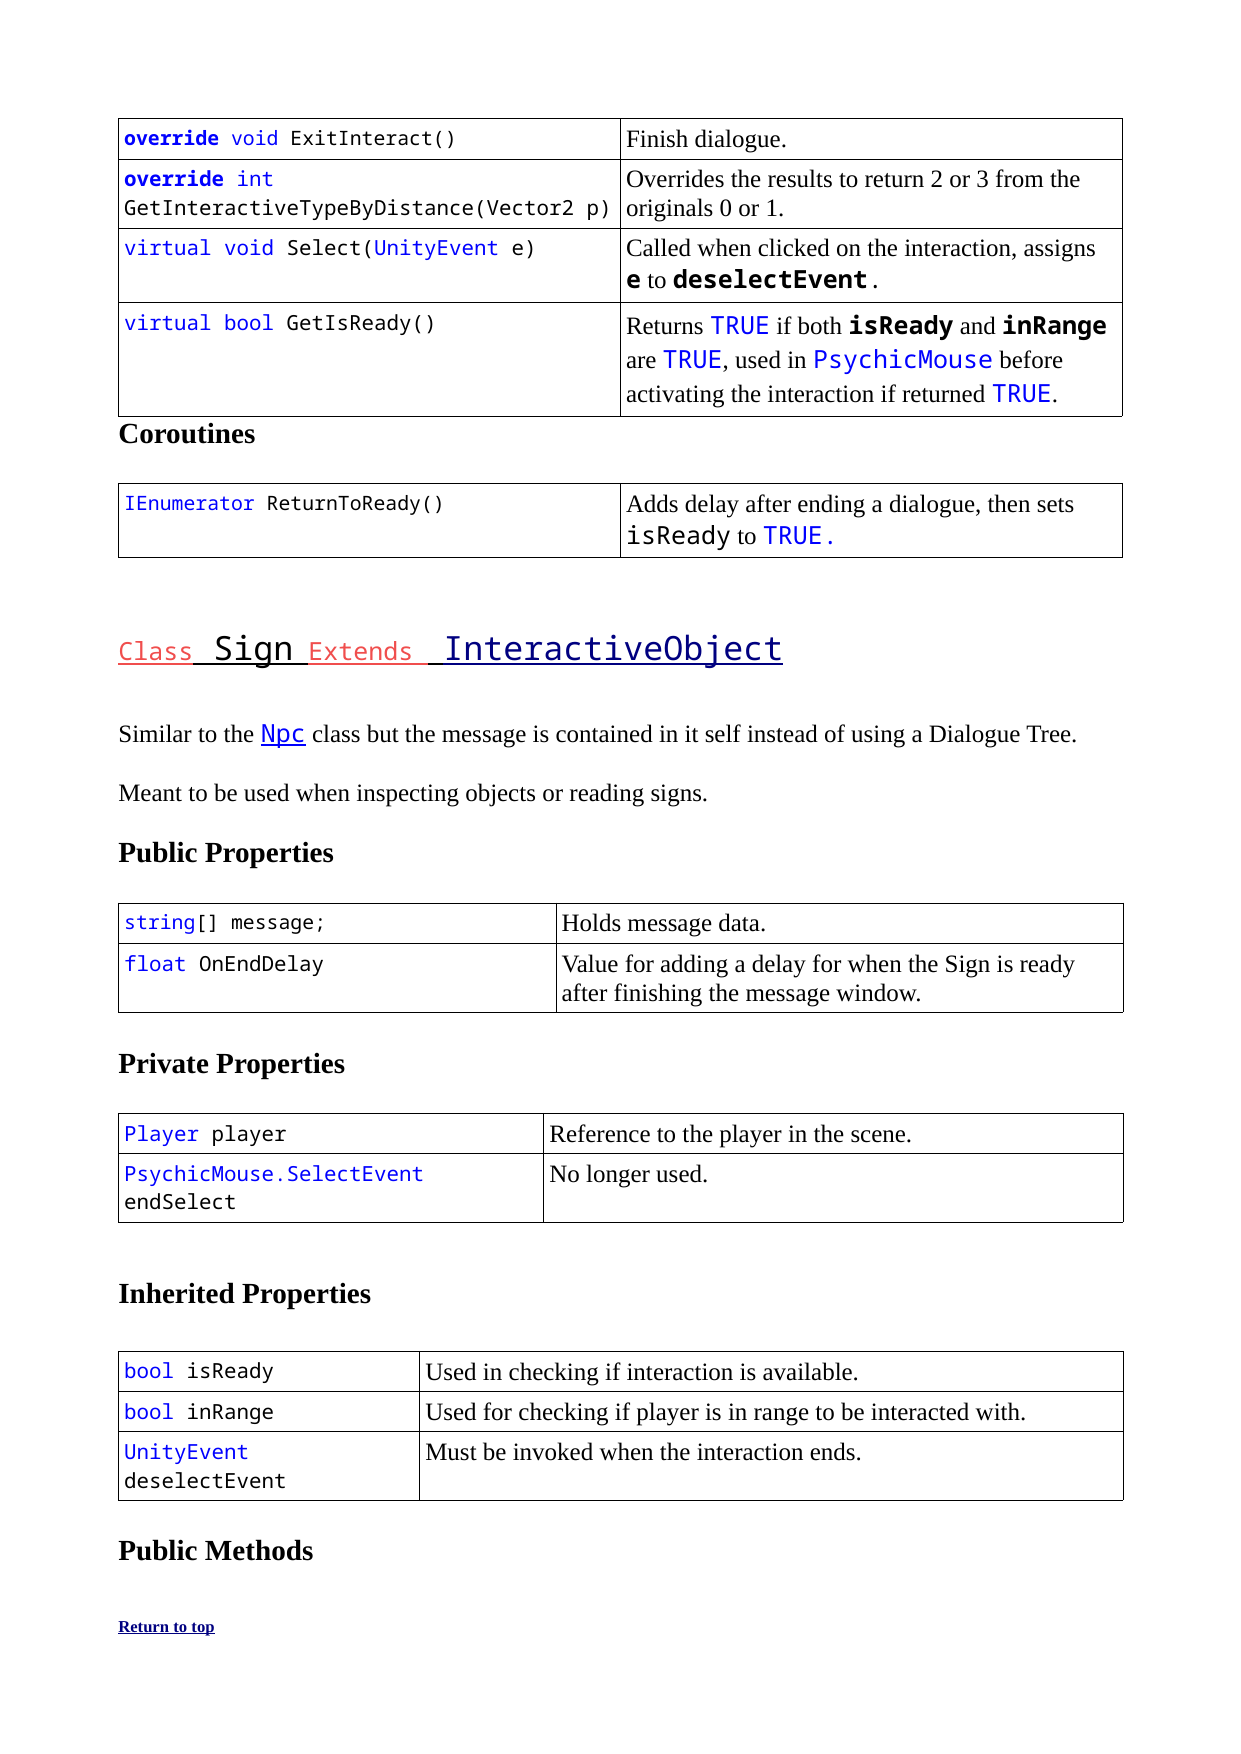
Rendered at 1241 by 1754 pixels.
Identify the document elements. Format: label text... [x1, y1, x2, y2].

table_header bool isReady [119, 1352, 419, 1391]
table_header Player player [119, 1114, 543, 1153]
table_cell Returns TRUE if both isReady and inRange are TRUE, used in PsychicMouse before activating the interaction if returned TRUE. [621, 303, 1122, 416]
text Meant to be used when inspecting objects or reading signs. [118, 778, 1122, 807]
table_cell override void ExitInteract() [119, 119, 620, 158]
subtitle Inherited Properties [118, 1276, 1122, 1309]
table_cell Value for adding a delay for when the Sign is ready after finishing the message window. [557, 944, 1123, 1012]
table_cell PsychicMouse.SelectEvent endSelect [119, 1154, 543, 1222]
text Class Sign Extends InteractiveObject [118, 624, 1122, 670]
table_cell override int GetInteractiveTypeByDistance(Vector2 p) [119, 160, 620, 227]
table_cell float OnEndDelay [119, 944, 556, 1012]
text Public Methods [118, 1533, 1122, 1567]
table_cell Overrides the results to return 2 or 3 from the originals 0 or 1. [621, 160, 1122, 227]
table_header Holds message data. [557, 904, 1123, 943]
table_cell Finish dialogue. [621, 119, 1122, 158]
text Similar to the Npc class but the message is contained in it self instead of using a Dialogue Tree. [118, 715, 1122, 749]
table_cell virtual bool GetIsReady() [119, 303, 620, 416]
table_cell Must be invoked when the interaction ends. [420, 1432, 1123, 1500]
text Public Properties [118, 836, 1122, 869]
table_header Adds delay after ending a dialogue, then sets isReady to TRUE. [621, 484, 1122, 557]
table_cell No longer used. [544, 1154, 1123, 1222]
table_cell bool inRange [119, 1392, 419, 1431]
table_header Reference to the player in the scene. [544, 1114, 1123, 1153]
text Coroutines [118, 417, 1122, 449]
table_header string[] message; [119, 904, 556, 943]
table_cell UnityEvent deselectEvent [119, 1432, 419, 1500]
table_header Used in checking if interaction is available. [420, 1352, 1123, 1391]
table_header IEnumerator ReturnToReady() [119, 484, 620, 557]
table_cell Used for checking if player is in range to be interacted with. [420, 1392, 1123, 1431]
table_header virtual void Select(UnityEvent e) [119, 229, 620, 302]
text Private Properties [118, 1046, 1122, 1079]
table_header Called when clicked on the interaction, assigns e to deselectEvent. [621, 229, 1122, 302]
